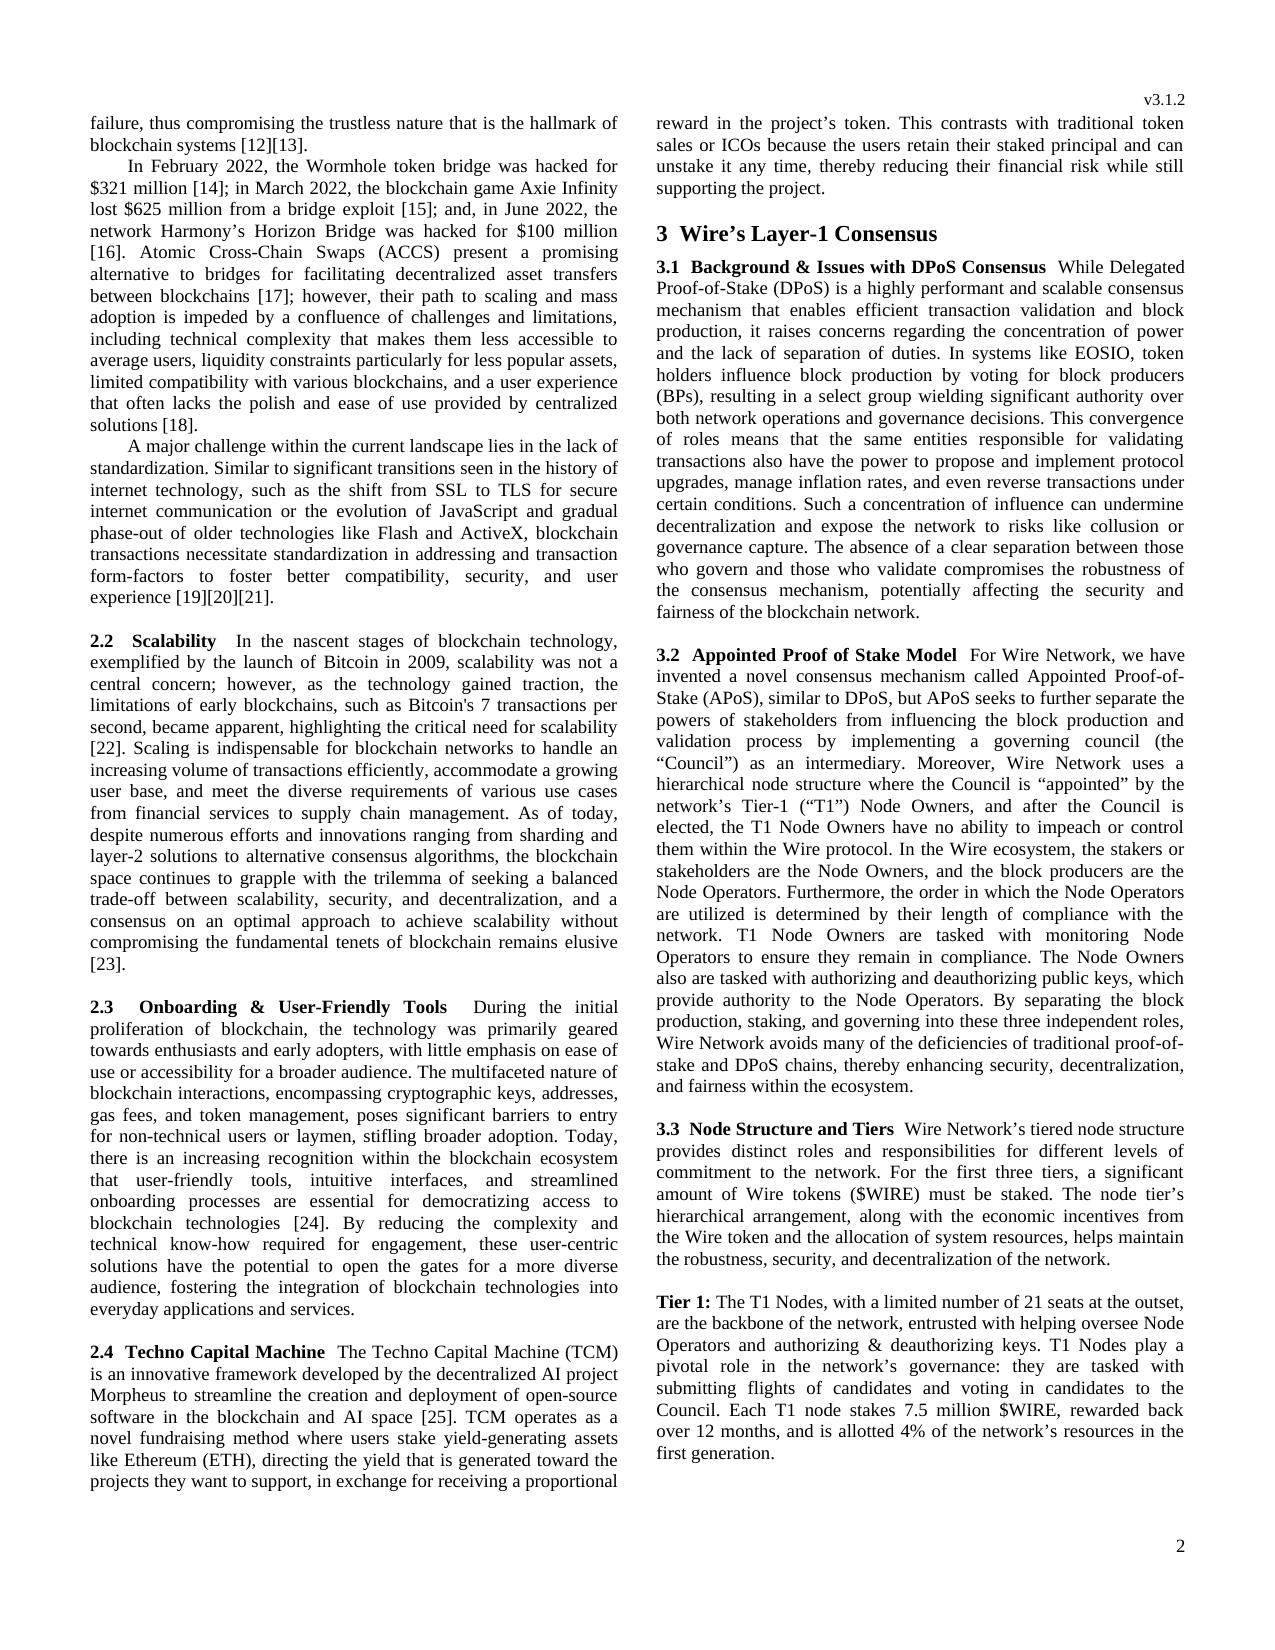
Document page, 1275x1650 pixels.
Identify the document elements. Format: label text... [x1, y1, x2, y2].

text 2.3 Onboarding & User-Friendly Tools During the initial proliferation of blockchain, the technology was primarily geared towards enthusiasts and early adopters, with little emphasis on ease of use or accessibility for a broader audience. The multifaceted nature of blockchain interactions, encompassing cryptographic keys, addresses, gas fees, and token management, poses significant barriers to entry for non-technical users or laymen, stifling broader adoption. Today, there is an increasing recognition within the blockchain ecosystem that user-friendly tools, intuitive interfaces, and streamlined onboarding processes are essential for democratizing access to blockchain technologies [24]. By reducing the complexity and technical know-how required for engagement, these user-centric solutions have the potential to open the gates for a more diverse audience, fostering the integration of blockchain technologies into everyday applications and services. [90, 996, 619, 1319]
text reward in the project’s token. This contrasts with traditional token sales or ICOs because the users retain their staked principal and can unstake it any time, thereby reducing their financial risk while still supporting the project. [656, 112, 1185, 198]
text failure, thus compromising the trustless nature that is the hallmark of blockchain systems [12][13]. [90, 112, 619, 155]
text A major challenge within the current landscape lies in the lack of standardization. Similar to significant transitions seen in the history of internet technology, such as the shift from SSL to TLS for secure internet communication or the evolution of JavaScript and gradual phase-out of older technologies like Flash and ActiveX, blockchain transactions necessitate standardization in addressing and transaction form-factors to foster better compatibility, security, and user experience [19][20][21]. [90, 435, 619, 608]
text 3.2 Appointed Proof of Stake Model For Wire Network, we have invented a novel consensus mechanism called Appointed Proof-of-Stake (APoS), similar to DPoS, but APoS seeks to further separate the powers of stakeholders from influencing the block production and validation process by implementing a governing council (the “Council”) as an intermediary. Moreover, Wire Network uses a hierarchical node structure where the Council is “appointed” by the network’s Tier-1 (“T1”) Node Owners, and after the Council is elected, the T1 Node Owners have no ability to impeach or control them within the Wire protocol. In the Wire ecosystem, the stakers or stakeholders are the Node Owners, and the block producers are the Node Operators. Furthermore, the order in which the Node Operators are utilized is determined by their length of compliance with the network. T1 Node Owners are tasked with monitoring Node Operators to ensure they remain in compliance. The Node Owners also are tasked with authorizing and deauthorizing public keys, which provide authority to the Node Operators. By separating the block production, staking, and governing into these three independent roles, Wire Network avoids many of the deficiencies of traditional proof-of-stake and DPoS chains, thereby enhancing security, decentralization, and fairness within the ecosystem. [656, 644, 1185, 1097]
text 3 Wire’s Layer-1 Consensus [656, 220, 1185, 246]
text 2.2 Scalability In the nascent stages of blockchain technology, exemplified by the launch of Bitcoin in 2009, scalability was not a central concern; however, as the technology gained traction, the limitations of early blockchains, such as Bitcoin's 7 transactions per second, became apparent, highlighting the critical need for scalability [22]. Scaling is indispensable for blockchain networks to handle an increasing volume of transactions efficiently, accommodate a growing user base, and meet the diverse requirements of various use cases from financial services to supply chain management. As of today, despite numerous efforts and innovations ranging from sharding and layer-2 solutions to alternative consensus algorithms, the blockchain space continues to grapple with the trilemma of seeking a balanced trade-off between scalability, security, and decentralization, and a consensus on an optimal approach to achieve scalability without compromising the fundamental tenets of blockchain remains elusive [23]. [90, 629, 619, 974]
text 3.1 Background & Issues with DPoS Consensus While Delegated Proof-of-Stake (DPoS) is a highly performant and scalable consensus mechanism that enables efficient transaction validation and block production, it raises concerns regarding the concentration of power and the lack of separation of duties. In systems like EOSIO, token holders influence block production by voting for block producers (BPs), resulting in a select group wielding significant authority over both network operations and governance decisions. This convergence of roles means that the same entities responsible for validating transactions also have the power to propose and implement protocol upgrades, manage inflation rates, and even reverse transactions under certain conditions. Such a concentration of influence can undermine decentralization and expose the network to risks like collusion or governance capture. The absence of a clear separation between those who govern and those who validate compromises the robustness of the consensus mechanism, potentially affecting the security and fairness of the blockchain network. [656, 256, 1185, 622]
text In February 2022, the Wormhole token bridge was hacked for $321 million [14]; in March 2022, the blockchain game Axie Infinity lost $625 million from a bridge exploit [15]; and, in June 2022, the network Harmony’s Horizon Bridge was hacked for $100 million [16]. Atomic Cross-Chain Swaps (ACCS) present a promising alternative to bridges for facilitating decentralized asset transfers between blockchains [17]; however, their path to scaling and mass adoption is impeded by a confluence of challenges and limitations, including technical complexity that makes them less accessible to average users, liquidity constraints particularly for less popular assets, limited compatibility with various blockchains, and a user experience that often lacks the polish and ease of use provided by centralized solutions [18]. [90, 155, 619, 435]
text 3.3 Node Structure and Tiers Wire Network’s tiered node structure provides distinct roles and responsibilities for different levels of commitment to the network. For the first three tiers, a significant amount of Wire tokens ($WIRE) must be staked. The node tier’s hierarchical arrangement, along with the economic incentives from the Wire token and the allocation of system resources, helps maintain the robustness, security, and decentralization of the network. [656, 1118, 1185, 1269]
text 2.4 Techno Capital Machine The Techno Capital Machine (TCM) is an innovative framework developed by the decentralized AI project Morpheus to streamline the creation and deployment of open-source software in the blockchain and AI space [25]. TCM operates as a novel fundraising method where users stake yield-generating assets like Ethereum (ETH), directing the yield that is generated toward the projects they want to support, in exchange for receiving a proportional [90, 1341, 619, 1492]
text Tier 1: The T1 Nodes, with a limited number of 21 seats at the outset, are the backbone of the network, entrusted with helping oversee Node Operators and authorizing & deauthorizing keys. T1 Nodes play a pivotal role in the network’s governance: they are tasked with submitting flights of candidates and voting in candidates to the Council. Each T1 node stakes 7.5 million $WIRE, rewarded back over 12 months, and is allotted 4% of the network’s resources in the first generation. [656, 1291, 1185, 1463]
